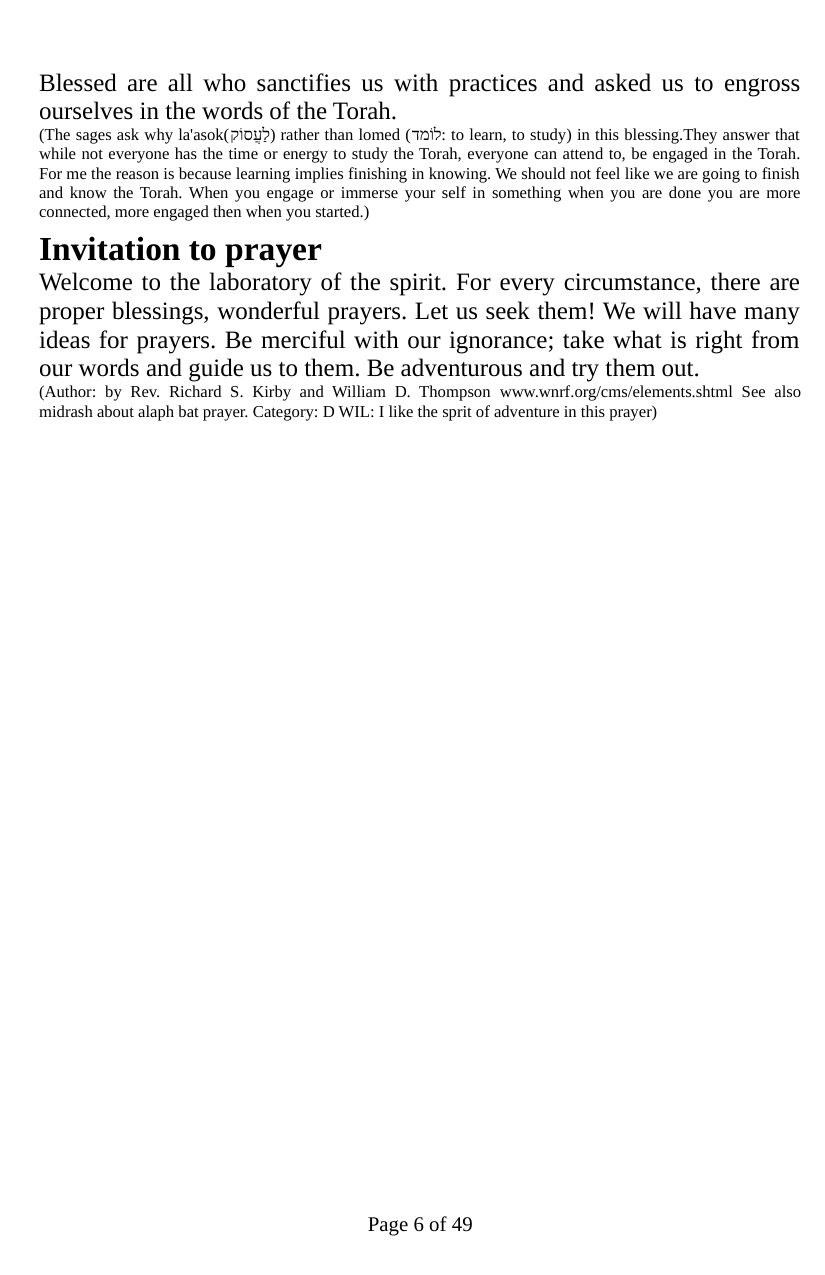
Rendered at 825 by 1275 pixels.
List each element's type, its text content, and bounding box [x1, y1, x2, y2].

text Blessed are all who sanctifies us with practices and asked us to engross ourselves in the words of the Torah. [39, 68, 801, 125]
text (The sages ask why la'asok(לַעֲסוֹק) rather than lomed (לוֹמד: to learn, to study) in this blessing.They answer that while not everyone has the time or energy to study the Torah, everyone can attend to, be engaged in the Torah. For me the reason is because learning implies finishing in knowing. We should not feel like we are going to finish and know the Torah. When you engage or immerse your self in something when you are done you are more connected, more engaged then when you started.) [39, 125, 801, 221]
text (Author: by Rev. Richard S. Kirby and William D. Thompson www.wnrf.org/cms/elements.shtml See also midrash about alaph bat prayer. Category: D WIL: I like the sprit of adventure in this prayer) [39, 382, 801, 421]
text Welcome to the laboratory of the spirit. For every circumstance, there are proper blessings, wonderful prayers. Let us seek them! We will have many ideas for prayers. Be merciful with our ignorance; take what is right from our words and guide us to them. Be adventurous and try them out. [39, 267, 801, 382]
subtitle Invitation to prayer [39, 228, 801, 267]
